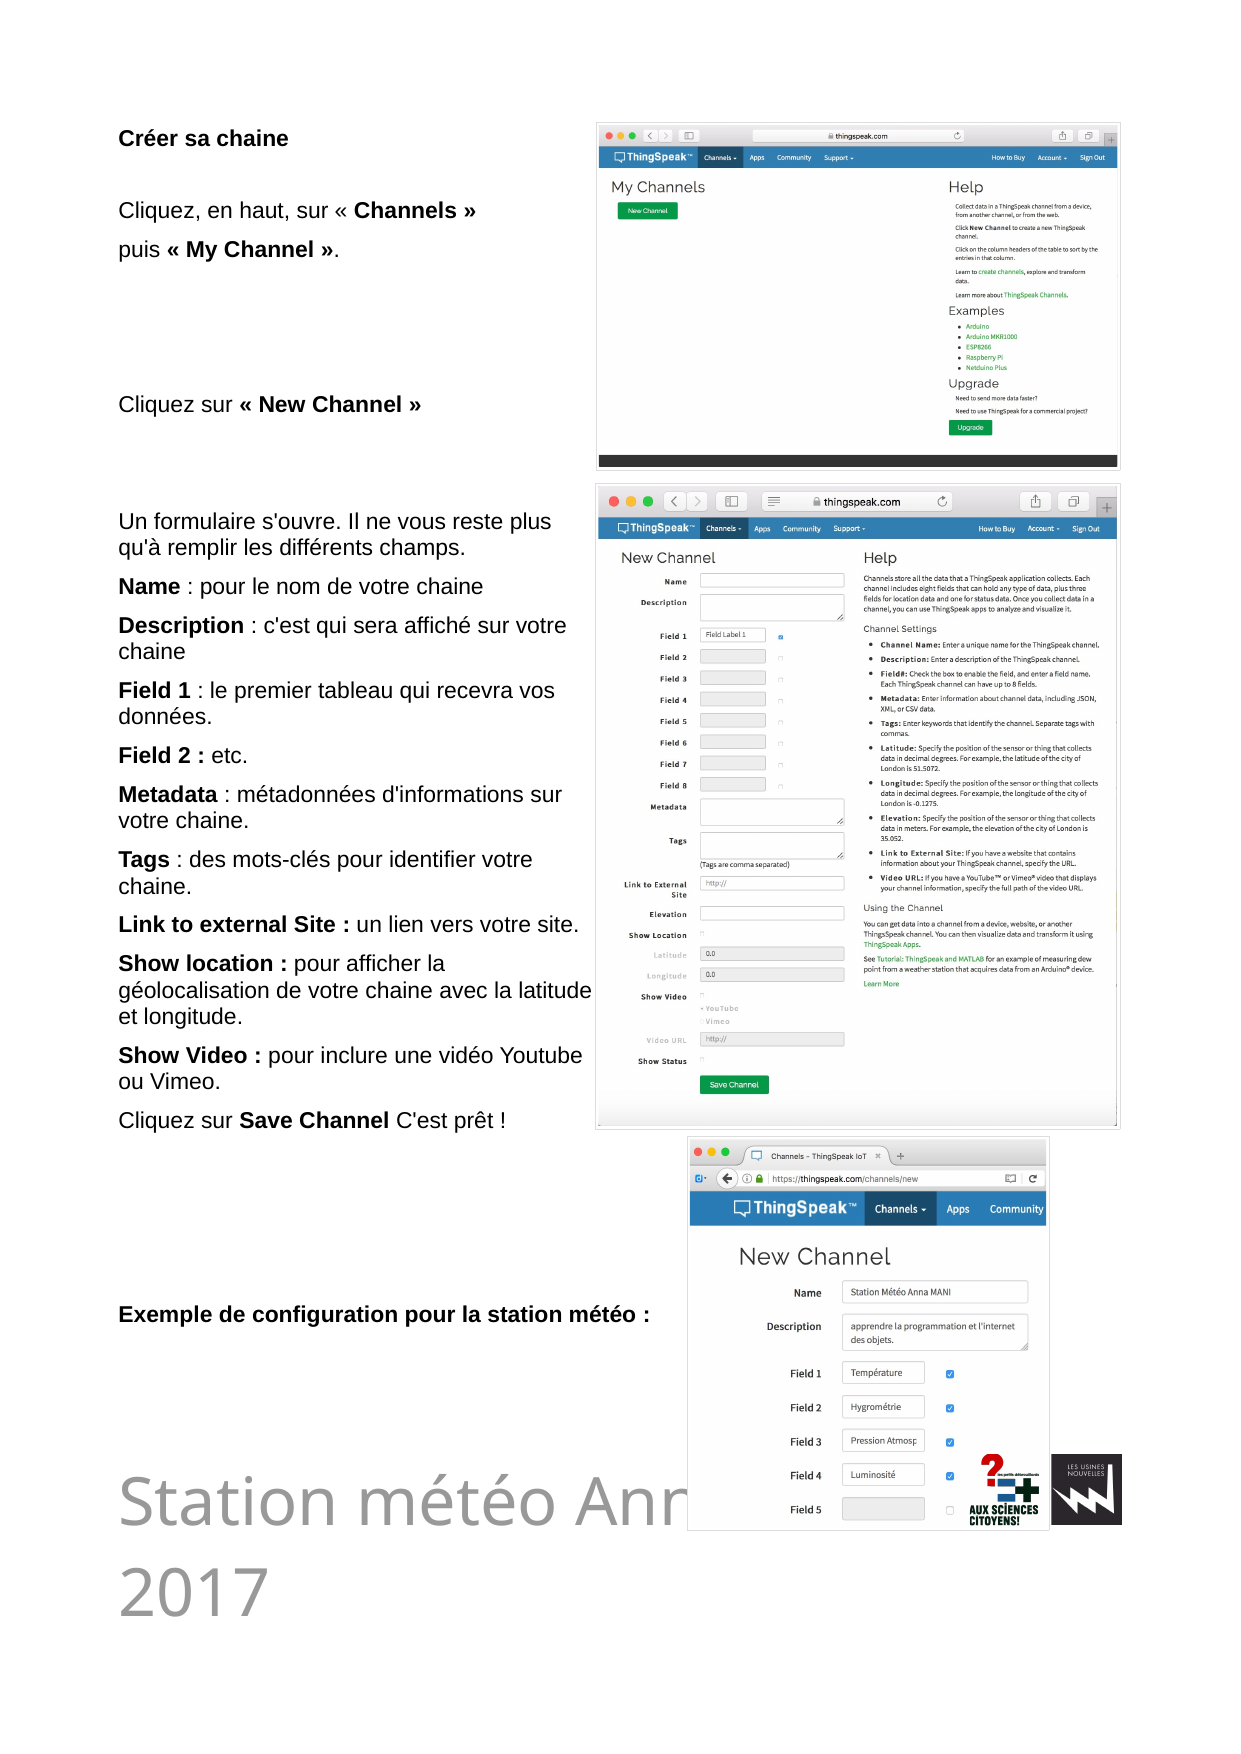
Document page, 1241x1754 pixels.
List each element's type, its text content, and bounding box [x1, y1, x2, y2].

text Cliquez, en haut, sur « Channels » [118, 197, 596, 223]
picture [689, 1139, 1047, 1528]
text Show Video : pour inclure une vidéo Youtube ou Vimeo. [118, 1042, 595, 1094]
text [1050, 1301, 1122, 1328]
text Name : pour le nom de votre chaine [118, 573, 595, 599]
text Cliquez sur « New Channel » [118, 391, 596, 417]
subtitle Créer sa chaine [118, 125, 596, 152]
picture [598, 125, 1118, 467]
text Cliquez sur Save Channel C'est prêt ! [118, 1107, 1122, 1133]
text Field 1 : le premier tableau qui recevra vos données. [118, 677, 595, 730]
text Show location : pour afficher la géolocalisation de votre chaine avec la latitude et longitude. [118, 950, 595, 1029]
text Metadata : métadonnées d'informations sur votre chaine. [118, 781, 595, 834]
text Description : c'est qui sera affiché sur votre chaine [118, 612, 595, 664]
picture [598, 486, 1117, 1126]
picture [1051, 1454, 1122, 1525]
subtitle [597, 123, 1120, 470]
text Link to external Site : un lien vers votre site. [118, 911, 595, 938]
text Tags : des mots-clés pour identifier votre chaine. [118, 846, 595, 899]
text Field 2 : etc. [118, 742, 595, 768]
text Exemple de configuration pour la station météo : [118, 1301, 687, 1328]
text Un formulaire s'ouvre. Il ne vous reste plus qu'à remplir les différents champs. [118, 508, 595, 560]
text puis « My Channel ». [118, 236, 596, 262]
